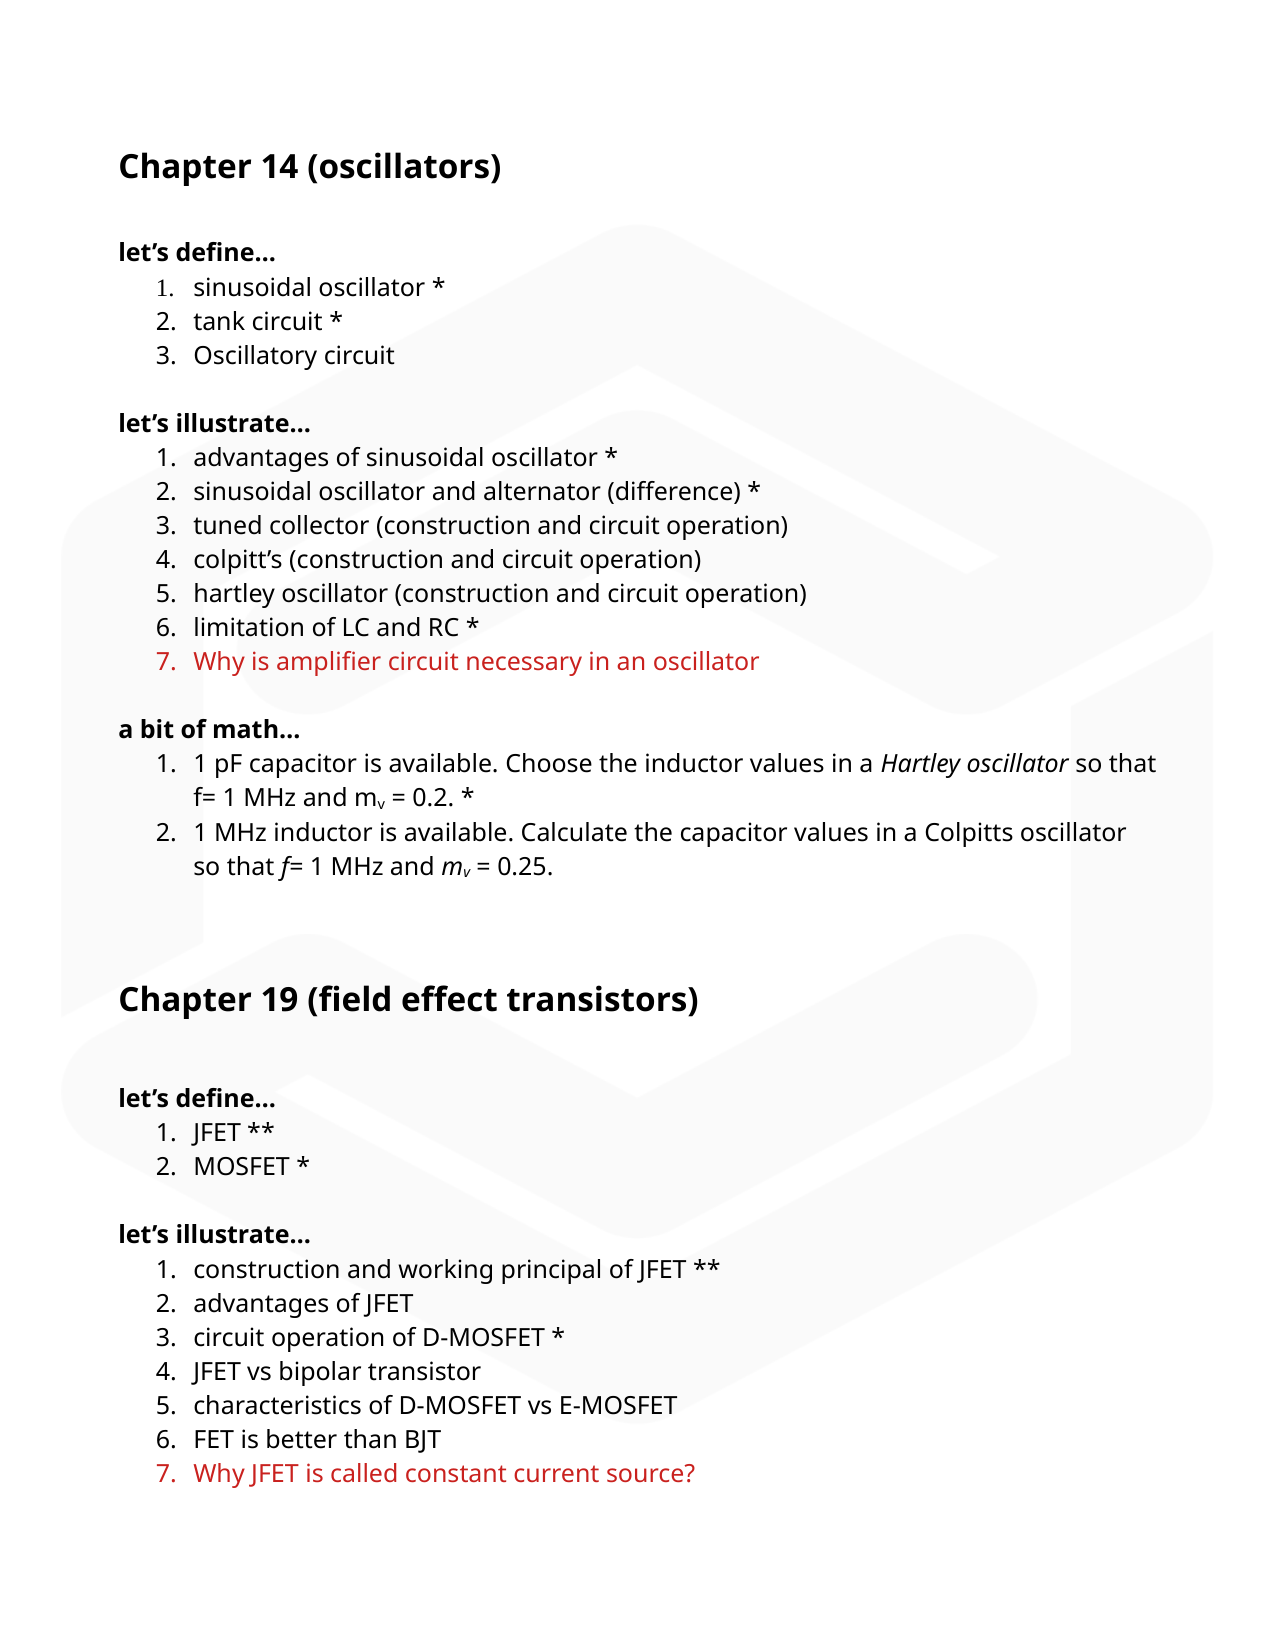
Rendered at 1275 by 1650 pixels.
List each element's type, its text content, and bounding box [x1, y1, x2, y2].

list hartley oscillator (construction and circuit operation) [156, 576, 1157, 610]
list Oscillatory circuit [156, 337, 1157, 371]
list advantages of sinusoidal oscillator * [156, 439, 1157, 473]
text let’s illustrate… [118, 1217, 1157, 1251]
list Why is amplifier circuit necessary in an oscillator [156, 644, 1157, 678]
list Why JFET is called constant current source? [156, 1456, 1157, 1490]
list limitation of LC and RC * [156, 610, 1157, 644]
list construction and working principal of JFET ** [156, 1251, 1157, 1285]
text a bit of math… [118, 712, 1157, 746]
text let’s define… [118, 235, 1157, 269]
list 1 MHz inductor is available. Calculate the capacitor values in a Colpitts oscillator so that f= 1 MHz and mv = 0.25. [156, 814, 1157, 882]
list 1 pF capacitor is available. Choose the inductor values in a Hartley oscillator so that f= 1 MHz and mv = 0.2. * [156, 746, 1157, 814]
list colpitt’s (construction and circuit operation) [156, 542, 1157, 576]
list FET is better than BJT [156, 1422, 1157, 1456]
subtitle Chapter 19 (field effect transistors) [118, 975, 1157, 1021]
list JFET ** [156, 1115, 1157, 1149]
list characteristics of D-MOSFET vs E-MOSFET [156, 1387, 1157, 1422]
list sinusoidal oscillator and alternator (difference) * [156, 473, 1157, 508]
list JFET vs bipolar transistor [156, 1353, 1157, 1387]
list circuit operation of D-MOSFET * [156, 1319, 1157, 1353]
list advantages of JFET [156, 1285, 1157, 1319]
list MOSFET * [156, 1149, 1157, 1183]
subtitle Chapter 14 (oscillators) [118, 143, 1157, 188]
list sinusoidal oscillator * [156, 269, 1157, 303]
list tuned collector (construction and circuit operation) [156, 508, 1157, 542]
text let’s define… [118, 1081, 1157, 1115]
list tank circuit * [156, 303, 1157, 337]
text let’s illustrate… [118, 405, 1157, 439]
